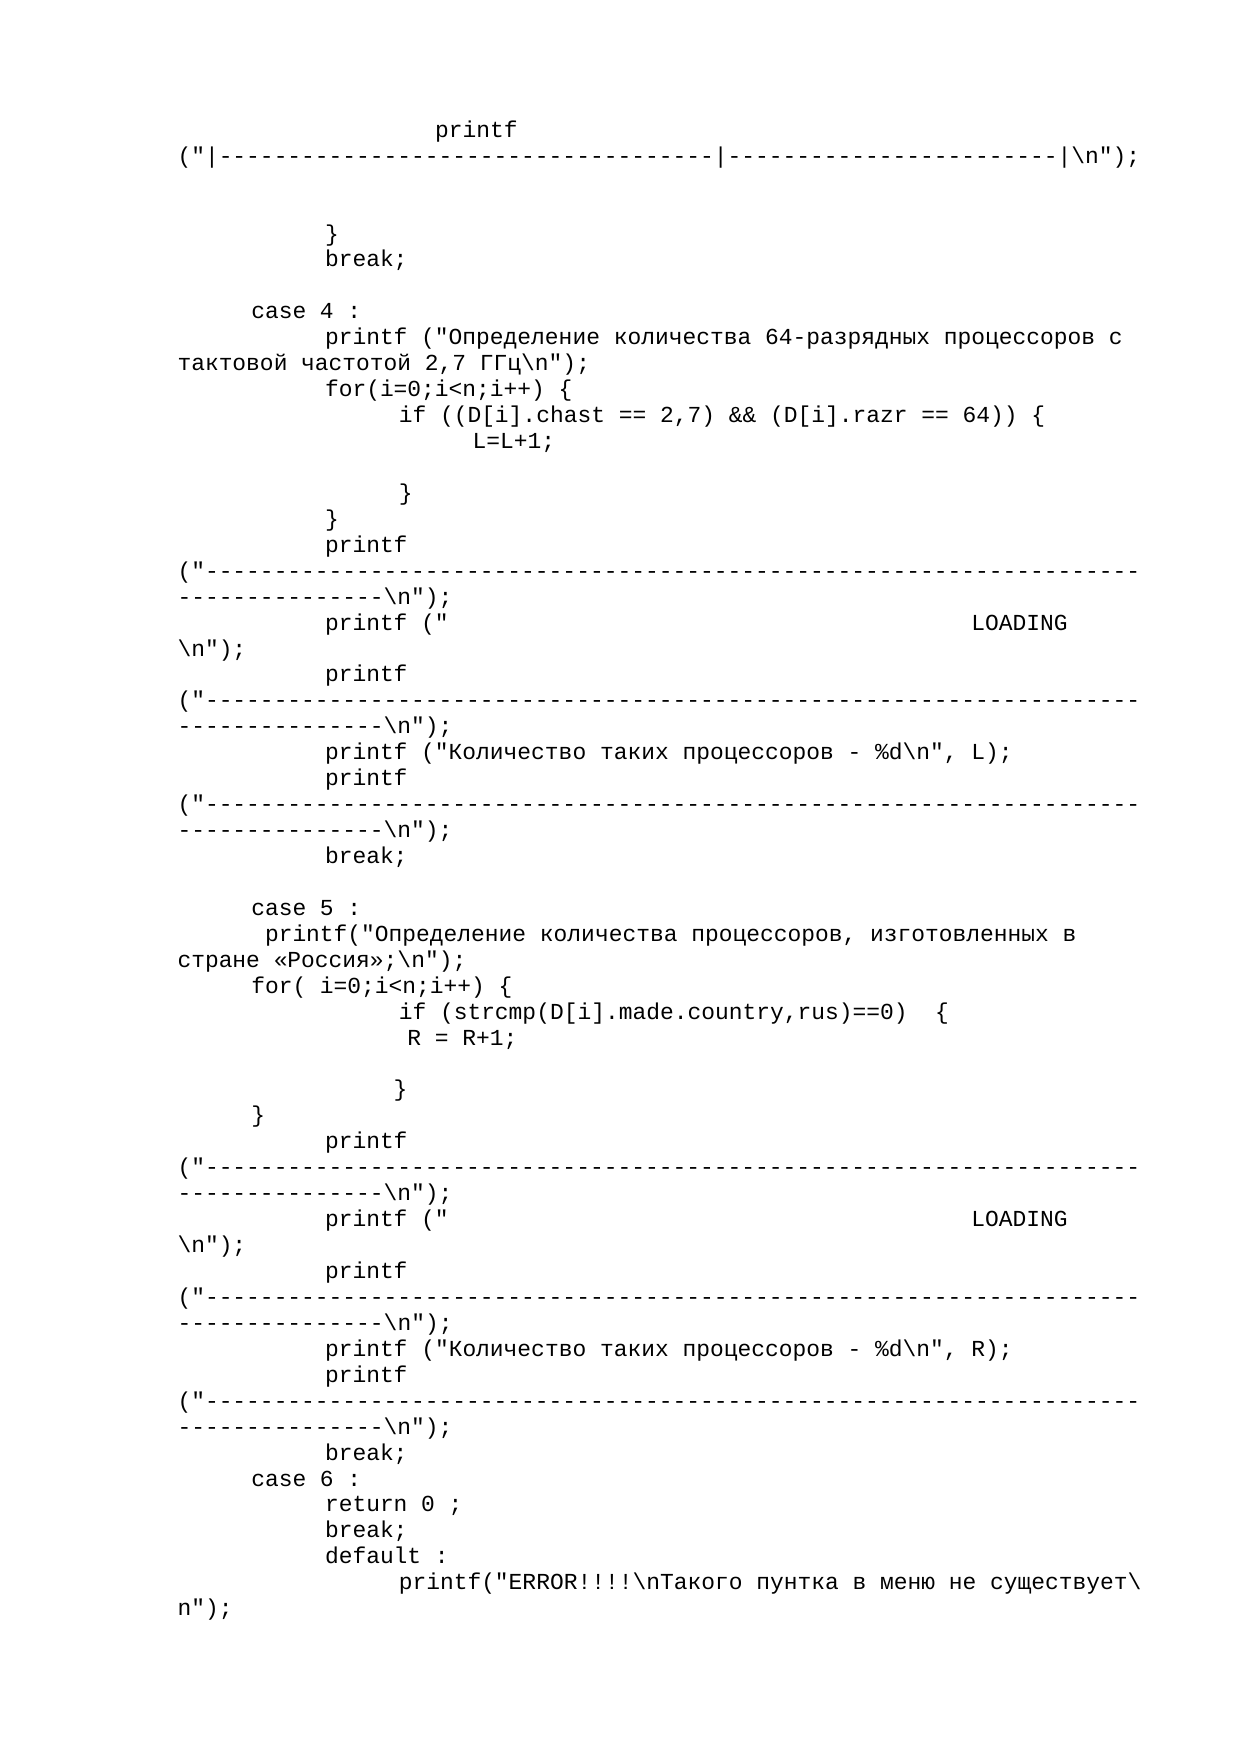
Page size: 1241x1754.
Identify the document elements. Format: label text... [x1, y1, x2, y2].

text printf("Определение количества процессоров, изготовленных в стране «Россия»;\n"); [177, 922, 1152, 974]
text for(i=0;i<n;i++) { [177, 377, 1152, 403]
text printf ("-----------------------------------------------------------------------------------\n"); [177, 1259, 1152, 1337]
text case 5 : [177, 896, 1152, 922]
text default : [177, 1545, 1152, 1571]
text printf ("-----------------------------------------------------------------------------------\n"); [177, 663, 1152, 741]
text printf ("-----------------------------------------------------------------------------------\n"); [177, 1363, 1152, 1441]
text printf ("-----------------------------------------------------------------------------------\n"); [177, 1130, 1152, 1207]
text if ((D[i].chast == 2,7) && (D[i].razr == 64)) { [177, 403, 1152, 429]
text printf ("Количество таких процессоров - %d\n", R); [177, 1337, 1152, 1363]
text return 0 ; [177, 1493, 1152, 1519]
text L=L+1; [177, 429, 1152, 455]
text break; [177, 1519, 1152, 1545]
text printf ("|------------------------------------|------------------------|\n"); [177, 118, 1152, 170]
text for( i=0;i<n;i++) { [177, 974, 1152, 1000]
text } [177, 1104, 1152, 1130]
text printf (" LOADING \n"); [177, 611, 1152, 663]
text } [177, 222, 1152, 248]
text printf ("Определение количества 64-разрядных процессоров с тактовой частотой 2,7 ГГц\n"); [177, 326, 1152, 377]
text printf ("-----------------------------------------------------------------------------------\n"); [177, 533, 1152, 611]
text printf (" LOADING \n"); [177, 1207, 1152, 1259]
text break; [177, 248, 1152, 274]
text case 6 : [177, 1467, 1152, 1493]
text R = R+1; [177, 1026, 1152, 1052]
text printf("ERROR!!!!\nТакого пунтка в меню не существует\n"); [177, 1571, 1152, 1622]
text break; [177, 844, 1152, 870]
text } [177, 507, 1152, 533]
text if (strcmp(D[i].made.country,rus)==0) { [177, 1000, 1152, 1026]
text printf ("-----------------------------------------------------------------------------------\n"); [177, 767, 1152, 844]
text } [177, 481, 1152, 507]
text printf ("Количество таких процессоров - %d\n", L); [177, 741, 1152, 767]
text break; [177, 1441, 1152, 1467]
text case 4 : [177, 300, 1152, 326]
text } [177, 1078, 1152, 1104]
